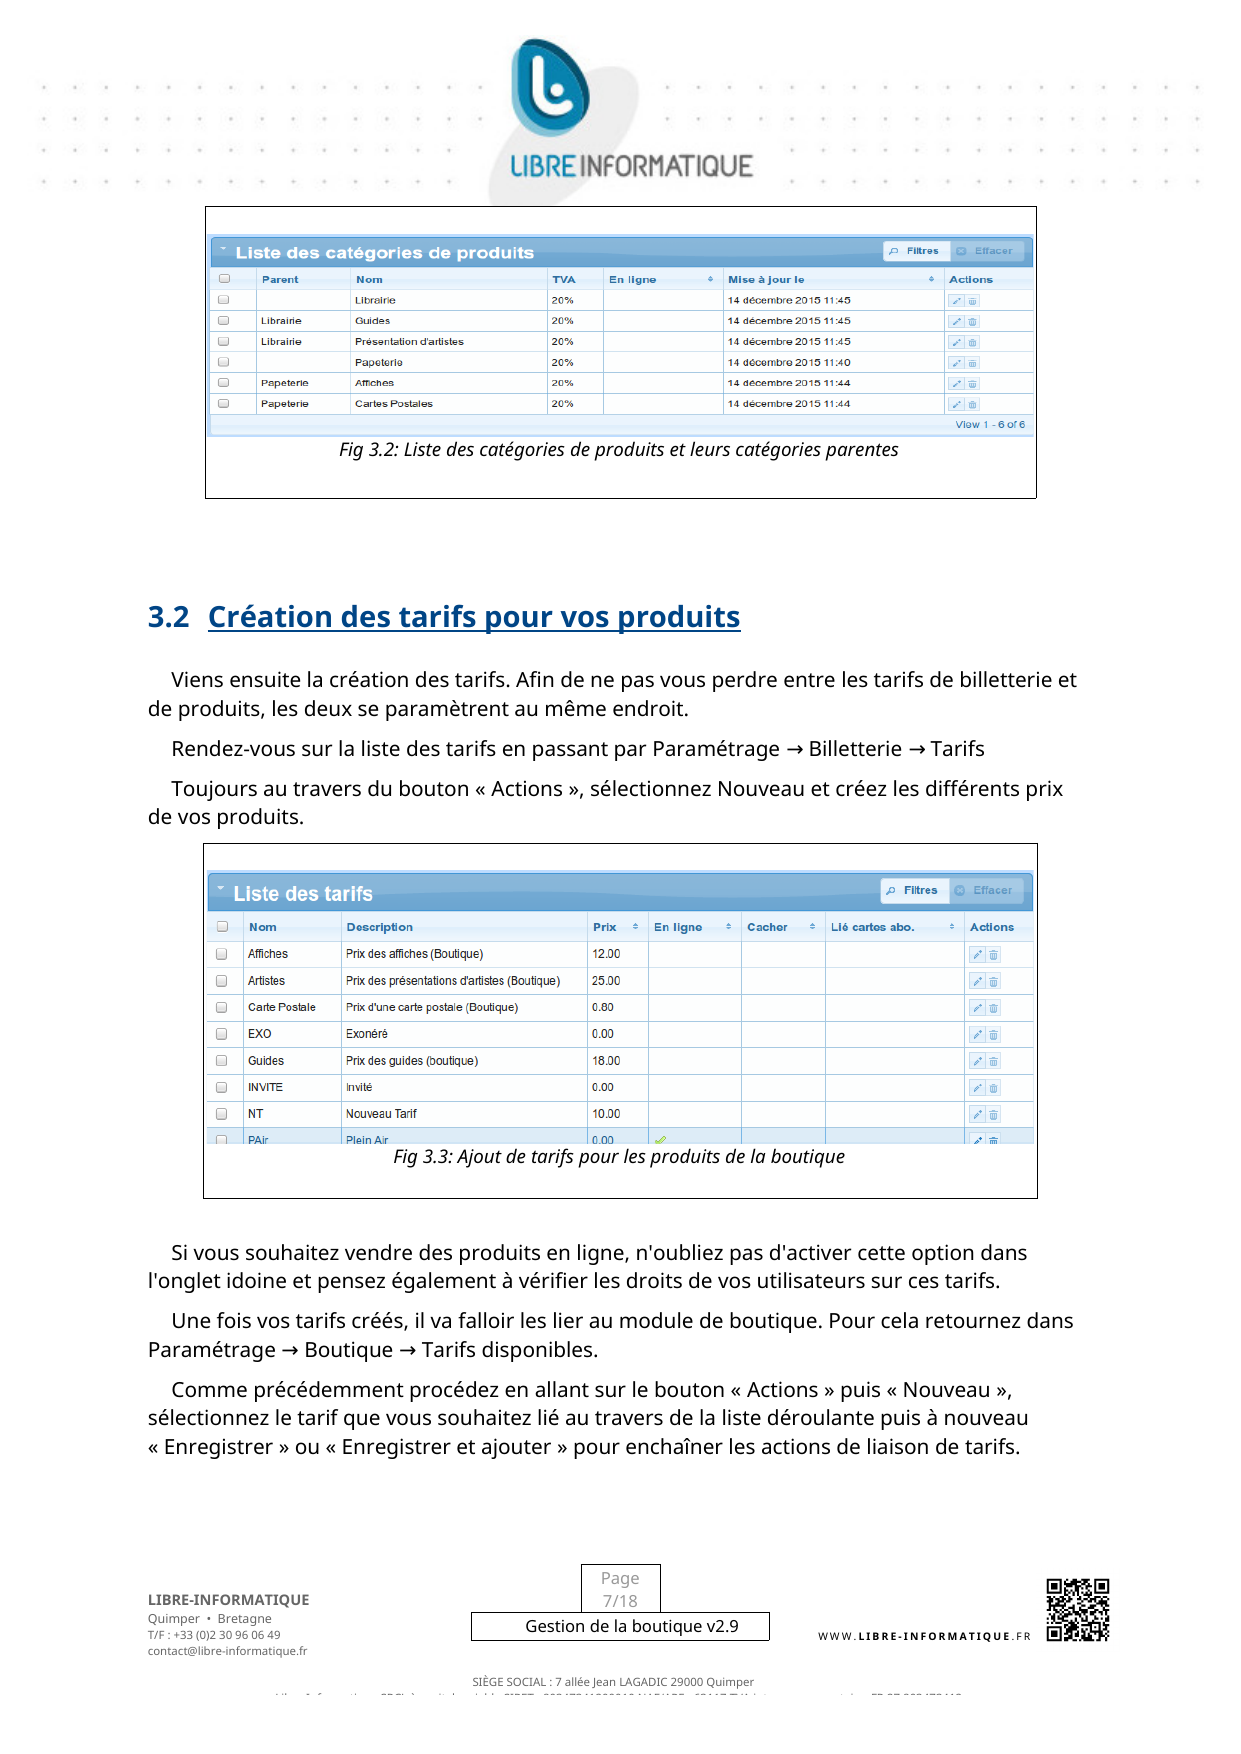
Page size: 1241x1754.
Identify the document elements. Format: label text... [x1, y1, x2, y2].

text Si vous souhaitez vendre des produits en ligne, n'oubliez pas d'activer cette option dans l'onglet idoine et pensez également à vérifier les droits de vos utilisateurs sur ces tarifs. [148, 1238, 1093, 1295]
text Rendez-vous sur la liste des tarifs en passant par Paramétrage → Billetterie → Tarifs [148, 734, 1093, 762]
picture [206, 870, 1034, 1144]
subtitle Création des tarifs pour vos produits [148, 596, 1093, 636]
text Une fois vos tarifs créés, il va falloir les lier au module de boutique. Pour cela retournez dans Paramétrage → Boutique → Tarifs disponibles. [148, 1306, 1093, 1363]
text Fig 3.3: Ajout de tarifs pour les produits de la boutique [204, 871, 1037, 1169]
text Viens ensuite la création des tarifs. Afin de ne pas vous perdre entre les tarifs de billetterie et de produits, les deux se paramètrent au même endroit. [148, 665, 1093, 722]
text Fig 3.2: Liste des catégories de produits et leurs catégories parentes [228, 437, 1012, 462]
text Toujours au travers du bouton « Actions », sélectionnez Nouveau et créez les différents prix de vos produits. [148, 774, 1093, 831]
text Comme précédemment procédez en allant sur le bouton « Actions » puis « Nouveau », sélectionnez le tarif que vous souhaitez lié au travers de la liste déroulante puis à nouveau « Enregistrer » ou « Enregistrer et ajouter » pour enchaîner les actions de liaison de tarifs. [148, 1375, 1093, 1460]
picture [206, 234, 1034, 437]
picture [27, 35, 1213, 220]
picture [1036, 1568, 1120, 1652]
